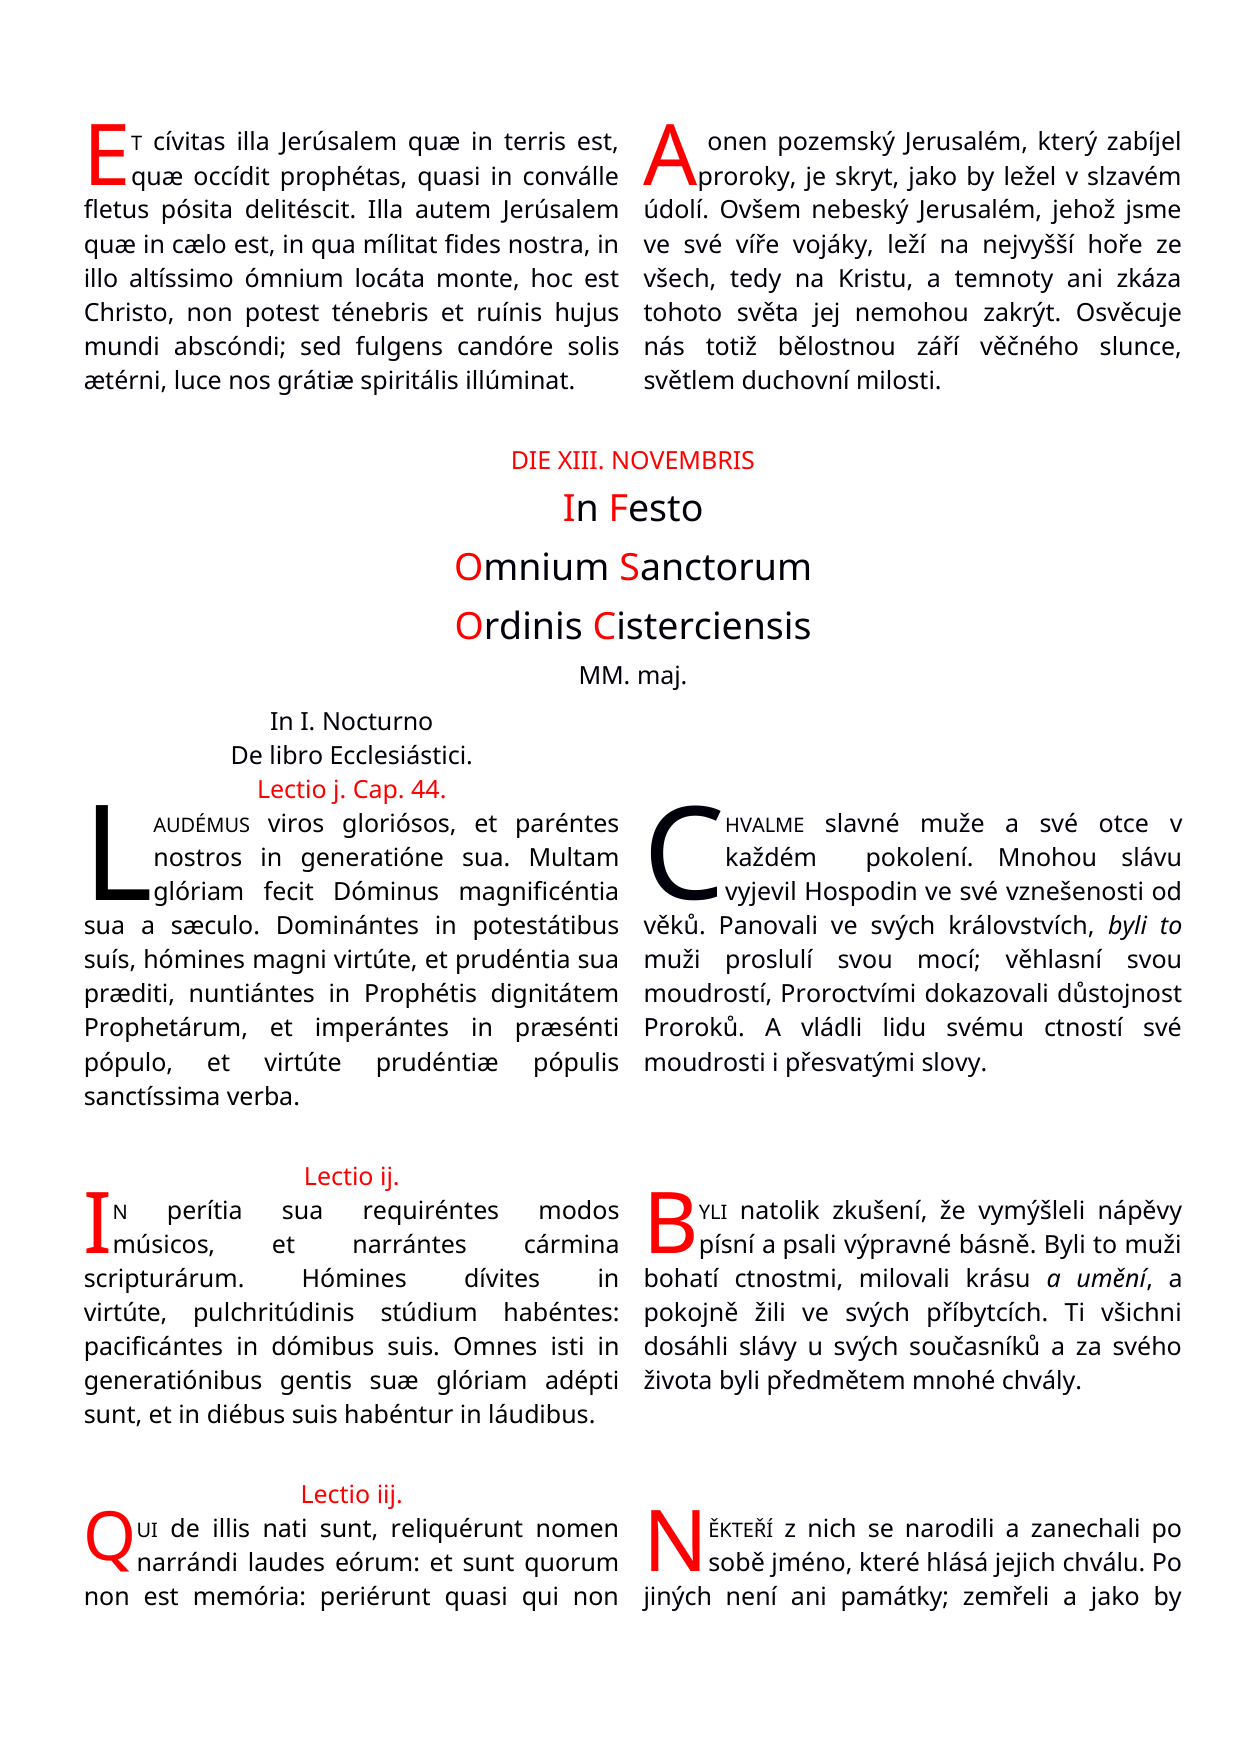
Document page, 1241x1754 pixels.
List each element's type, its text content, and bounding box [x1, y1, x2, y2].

table_cell Lectio iij. Qui de illis nati sunt, reliquérunt nomen narrándi laudes eórum: et sunt quorum non est memória: periérunt quasi qui non [72, 1471, 631, 1619]
table_cell Lectio ij. In perítia sua requiréntes modos músicos‚ et narrántes cármina scripturárum. Hómines dívites in virtúte‚ pulchritúdinis stúdium habéntes: pacificántes in dómibus suis. Omnes isti in generatiónibus gentis suæ glóriam adépti sunt, et in diébus suis habéntur in láudibus. [72, 1152, 631, 1471]
table_cell DIE XIII. NOVEMBRIS In Festo Omnium Sanctorum Ordinis Cisterciensis MM. maj. [72, 437, 1194, 698]
table_cell Chvalme slavné muže a své otce v každém pokolení. Mnohou slávu vyjevil Hospodin ve své vznešenosti od věků. Panovali ve svých královstvích, byli to muži proslulí svou mocí; věhlasní svou moudrostí, Proroctvími dokazovali důstojnost Proroků. A vládli lidu svému ctností své moudrosti i přesvatými slovy. [631, 698, 1194, 1152]
table_cell Někteří z nich se narodili a zanechali po sobě jméno, které hlásá jejich chválu. Po jiných není ani památky; zemřeli a jako by [631, 1471, 1194, 1619]
table_cell Et cívitas illa Jerúsalem quæ in terris est, quæ occídit prophétas, quasi in conválle fletus pósita delitéscit. Illa autem Jerúsalem quæ in cælo est, in qua mílitat fides nostra, in illo altíssimo ómnium locáta monte, hoc est Christo, non potest ténebris et ruínis hujus mundi abscóndi; sed fulgens candóre solis ætérni, luce nos grátiæ spiritális illúminat. [72, 118, 631, 437]
table_cell In I. Nocturno De libro Ecclesiástici. Lectio j. Cap. 44. Laudémus viros gloriósos, et paréntes nostros in generatióne sua. Multam glóriam fecit Dóminus magnificéntia sua a sæculo. Dominántes in potestátibus suís, hómines magni virtúte, et prudéntia sua præditi, nuntiántes in Prophétis dignitátem Prophetárum, et imperántes in præsénti pópulo‚ et virtúte prudéntiæ pópulis sanctíssima verba. [72, 698, 631, 1152]
table_cell A onen pozemský Jerusalém, který zabíjel proroky, je skryt, jako by ležel v slzavém údolí. Ovšem nebeský Jerusalém, jehož jsme ve své víře vojáky, leží na nejvyšší hoře ze všech, tedy na Kristu, a temnoty ani zkáza tohoto světa jej nemohou zakrýt. Osvěcuje nás totiž bělostnou září věčného slunce, světlem duchovní milosti. [631, 118, 1194, 437]
table_cell Byli natolik zkušení, že vymýšleli nápěvy písní a psali výpravné básně. Byli to muži bohatí ctnostmi, milovali krásu a umění, a pokojně žili ve svých příbytcích. Ti všichni dosáhli slávy u svých současníků a za svého života byli předmětem mnohé chvály. [631, 1152, 1194, 1471]
